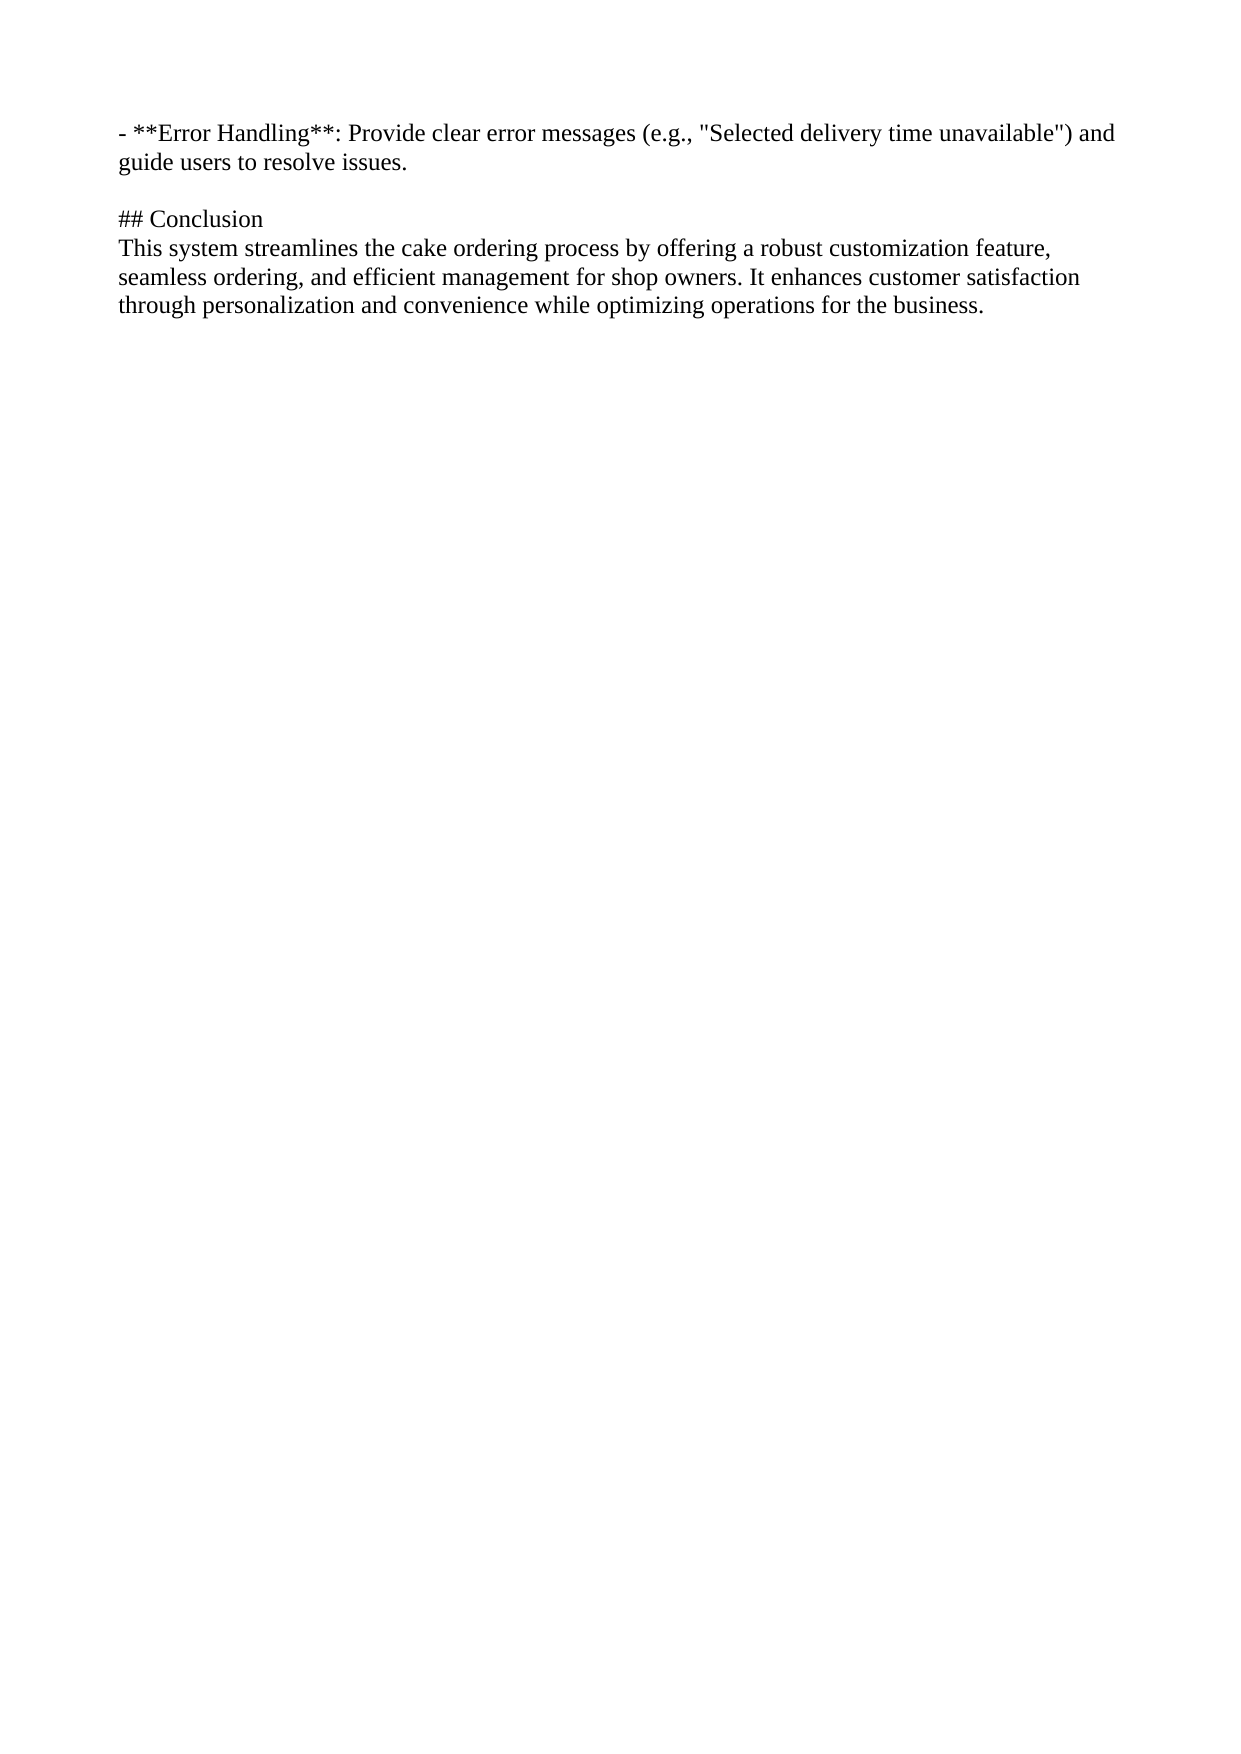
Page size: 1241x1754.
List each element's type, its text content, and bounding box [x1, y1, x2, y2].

text ## Conclusion [118, 204, 1122, 233]
text This system streamlines the cake ordering process by offering a robust customization feature, seamless ordering, and efficient management for shop owners. It enhances customer satisfaction through personalization and convenience while optimizing operations for the business. [118, 233, 1122, 319]
text - **Error Handling**: Provide clear error messages (e.g., "Selected delivery time unavailable") and guide users to resolve issues. [118, 118, 1122, 176]
